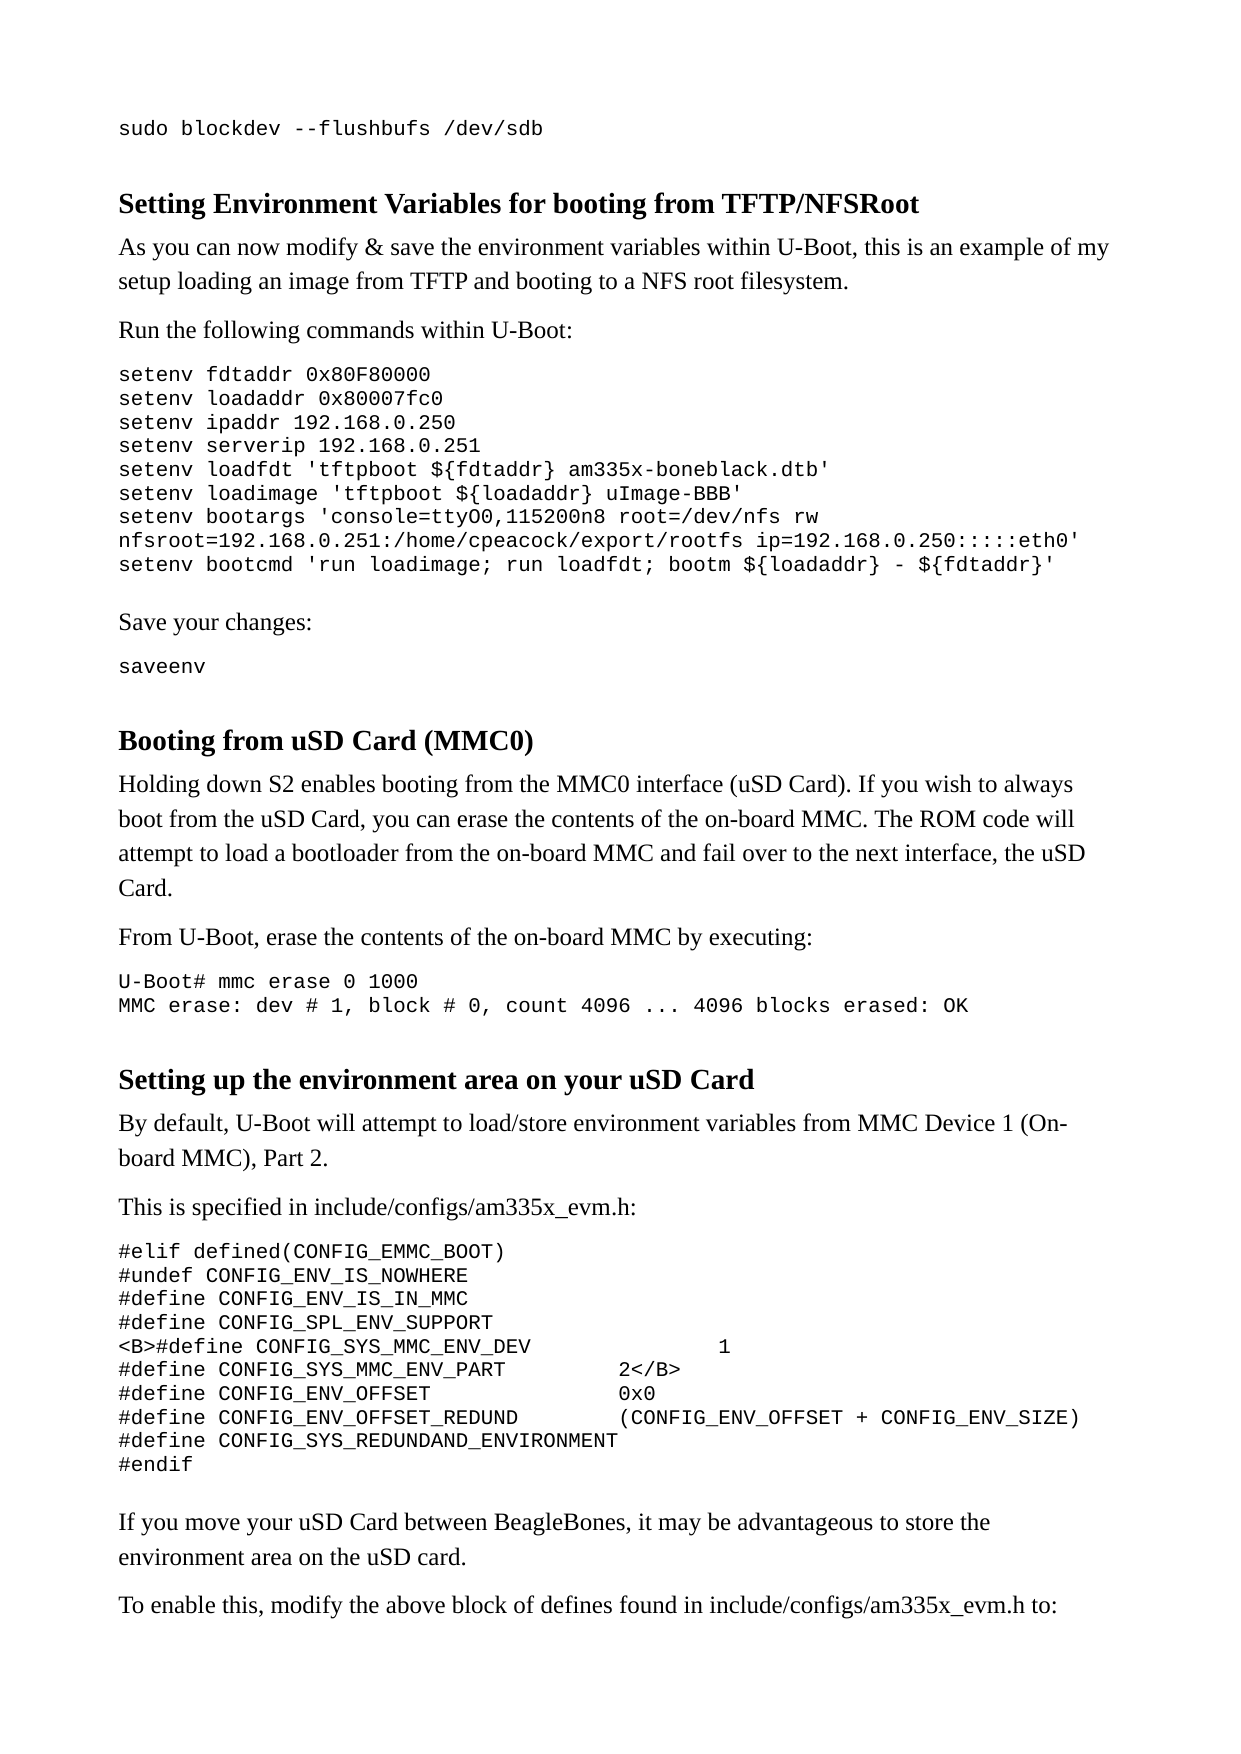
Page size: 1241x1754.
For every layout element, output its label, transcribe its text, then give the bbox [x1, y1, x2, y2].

text #define CONFIG_SYS_MMC_ENV_PART 2</B> [118, 1359, 1122, 1383]
text setenv bootcmd 'run loadimage; run loadfdt; bootm ${loadaddr} - ${fdtaddr}' [118, 554, 1122, 577]
text #define CONFIG_ENV_IS_IN_MMC [118, 1288, 1122, 1312]
text Save your changes: [118, 607, 1122, 636]
text #undef CONFIG_ENV_IS_NOWHERE [118, 1265, 1122, 1288]
text As you can now modify & save the environment variables within U-Boot, this is an example of my setup loading an image from TFTP and booting to a NFS root filesystem. [118, 232, 1122, 295]
text Run the following commands within U-Boot: [118, 315, 1122, 344]
text This is specified in include/configs/am335x_evm.h: [118, 1192, 1122, 1221]
subtitle Setting up the environment area on your uSD Card [118, 1062, 1122, 1096]
text setenv serverip 192.168.0.251 [118, 435, 1122, 459]
text By default, U-Boot will attempt to load/store environment variables from MMC Device 1 (On-board MMC), Part 2. [118, 1108, 1122, 1172]
text #endif [118, 1454, 1122, 1478]
text U-Boot# mmc erase 0 1000 [118, 971, 1122, 995]
text sudo blockdev --flushbufs /dev/sdb [118, 118, 1122, 142]
text If you move your uSD Card between BeagleBones, it may be advantageous to store the environment area on the uSD card. [118, 1507, 1122, 1570]
text setenv bootargs 'console=ttyO0,115200n8 root=/dev/nfs rw nfsroot=192.168.0.251:/home/cpeacock/export/rootfs ip=192.168.0.250:::::eth0' [118, 506, 1122, 554]
text saveenv [118, 656, 1122, 679]
text MMC erase: dev # 1, block # 0, count 4096 ... 4096 blocks erased: OK [118, 995, 1122, 1018]
text Holding down S2 enables booting from the MMC0 interface (uSD Card). If you wish to always boot from the uSD Card, you can erase the contents of the on-board MMC. The ROM code will attempt to load a bootloader from the on-board MMC and fail over to the next interface, the uSD Card. [118, 769, 1122, 902]
text From U-Boot, erase the contents of the on-board MMC by executing: [118, 922, 1122, 951]
text #define CONFIG_SPL_ENV_SUPPORT [118, 1312, 1122, 1336]
text setenv loadaddr 0x80007fc0 [118, 388, 1122, 412]
text setenv fdtaddr 0x80F80000 [118, 364, 1122, 388]
text <B>#define CONFIG_SYS_MMC_ENV_DEV 1 [118, 1336, 1122, 1359]
text setenv ipaddr 192.168.0.250 [118, 412, 1122, 435]
subtitle Setting Environment Variables for booting from TFTP/NFSRoot [118, 186, 1122, 219]
subtitle Booting from uSD Card (MMC0) [118, 723, 1122, 757]
text To enable this, modify the above block of defines found in include/configs/am335x_evm.h to: [118, 1591, 1122, 1619]
text setenv loadfdt 'tftpboot ${fdtaddr} am335x-boneblack.dtb' [118, 459, 1122, 483]
text #define CONFIG_ENV_OFFSET_REDUND (CONFIG_ENV_OFFSET + CONFIG_ENV_SIZE) [118, 1407, 1122, 1430]
text #define CONFIG_ENV_OFFSET 0x0 [118, 1383, 1122, 1407]
text setenv loadimage 'tftpboot ${loadaddr} uImage-BBB' [118, 483, 1122, 506]
text #elif defined(CONFIG_EMMC_BOOT) [118, 1241, 1122, 1265]
text #define CONFIG_SYS_REDUNDAND_ENVIRONMENT [118, 1430, 1122, 1454]
